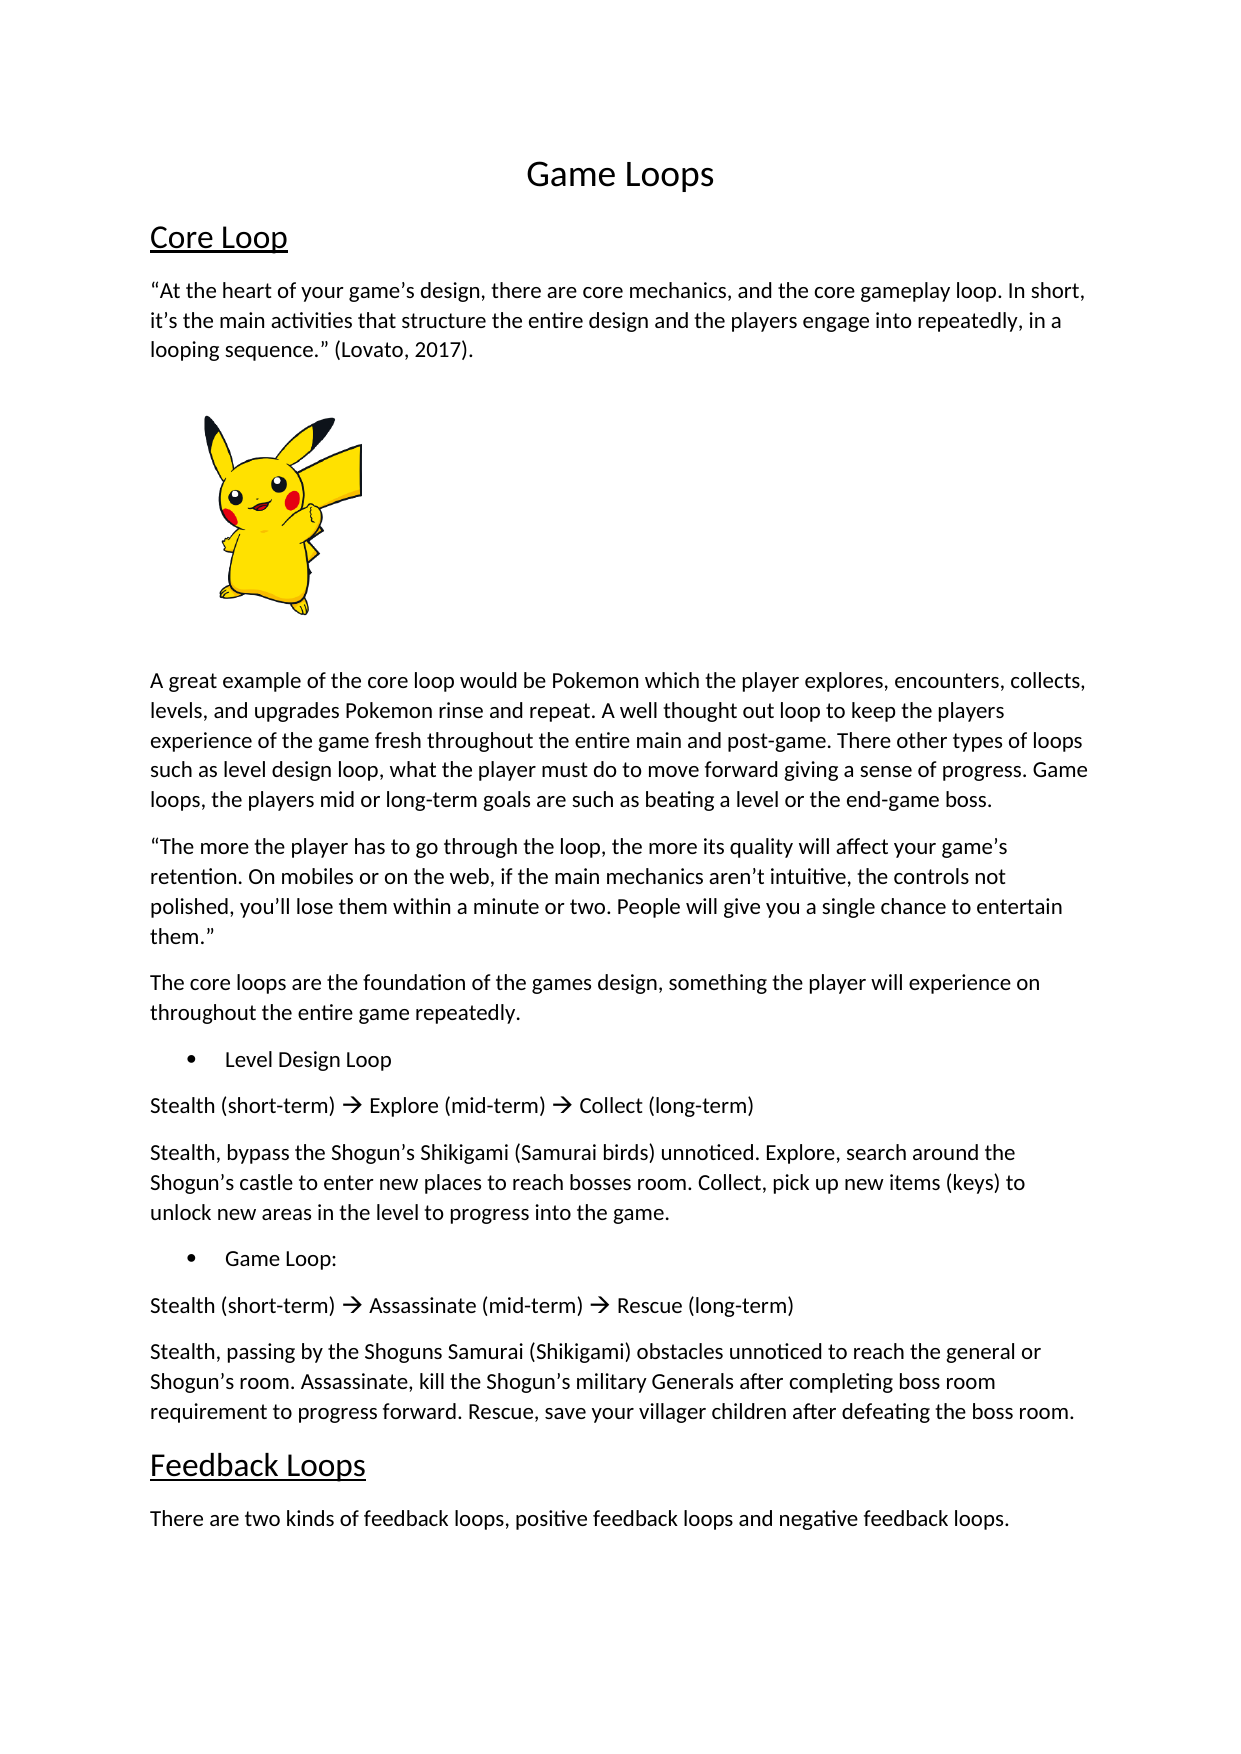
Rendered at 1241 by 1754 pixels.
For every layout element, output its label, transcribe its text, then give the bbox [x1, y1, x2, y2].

text Stealth (short-term)  Assassinate (mid-term)  Rescue (long-term) [150, 1291, 1090, 1319]
text Stealth, bypass the Shogun’s Shikigami (Samurai birds) unnoticed. Explore, search around the Shogun’s castle to enter new places to reach bosses room. Collect, pick up new items (keys) to unlock new areas in the level to progress into the game. [150, 1138, 1090, 1226]
text Game Loops [150, 150, 1090, 196]
text There are two kinds of feedback loops, positive feedback loops and negative feedback loops. [150, 1504, 1090, 1532]
text The core loops are the foundation of the games design, something the player will experience on throughout the entire game repeatedly. [150, 968, 1090, 1026]
text Feedback Loops [150, 1444, 1090, 1484]
text “At the heart of your game’s design, there are core mechanics, and the core gameplay loop. In short, it’s the main activities that structure the entire design and the players engage into repeatedly, in a looping sequence.” (Lovato, 2017). [150, 276, 1090, 364]
text Core Loop [150, 216, 1090, 256]
text Stealth, passing by the Shoguns Samurai (Shikigami) obstacles unnoticed to reach the general or Shogun’s room. Assassinate, kill the Shogun’s military Generals after completing boss room requirement to progress forward. Rescue, save your villager children after defeating the boss room. [150, 1337, 1090, 1425]
text A great example of the core loop would be Pokemon which the player explores, encounters, collects, levels, and upgrades Pokemon rinse and repeat. A well thought out loop to keep the players experience of the game fresh throughout the entire main and post-game. There other types of loops such as level design loop, what the player must do to move forward giving a sense of progress. Game loops, the players mid or long-term goals are such as beating a level or the end-game boss. [150, 666, 1090, 813]
list Game Loop: [187, 1244, 1090, 1272]
text “The more the player has to go through the loop, the more its quality will affect your game’s retention. On mobiles or on the web, if the main mechanics aren’t intuitive, the controls not polished, you’ll lose them within a minute or two. People will give you a single chance to entertain them.” [150, 832, 1090, 950]
list Level Design Loop [187, 1045, 1090, 1073]
text Stealth (short-term)  Explore (mid-term)  Collect (long-term) [150, 1091, 1090, 1119]
